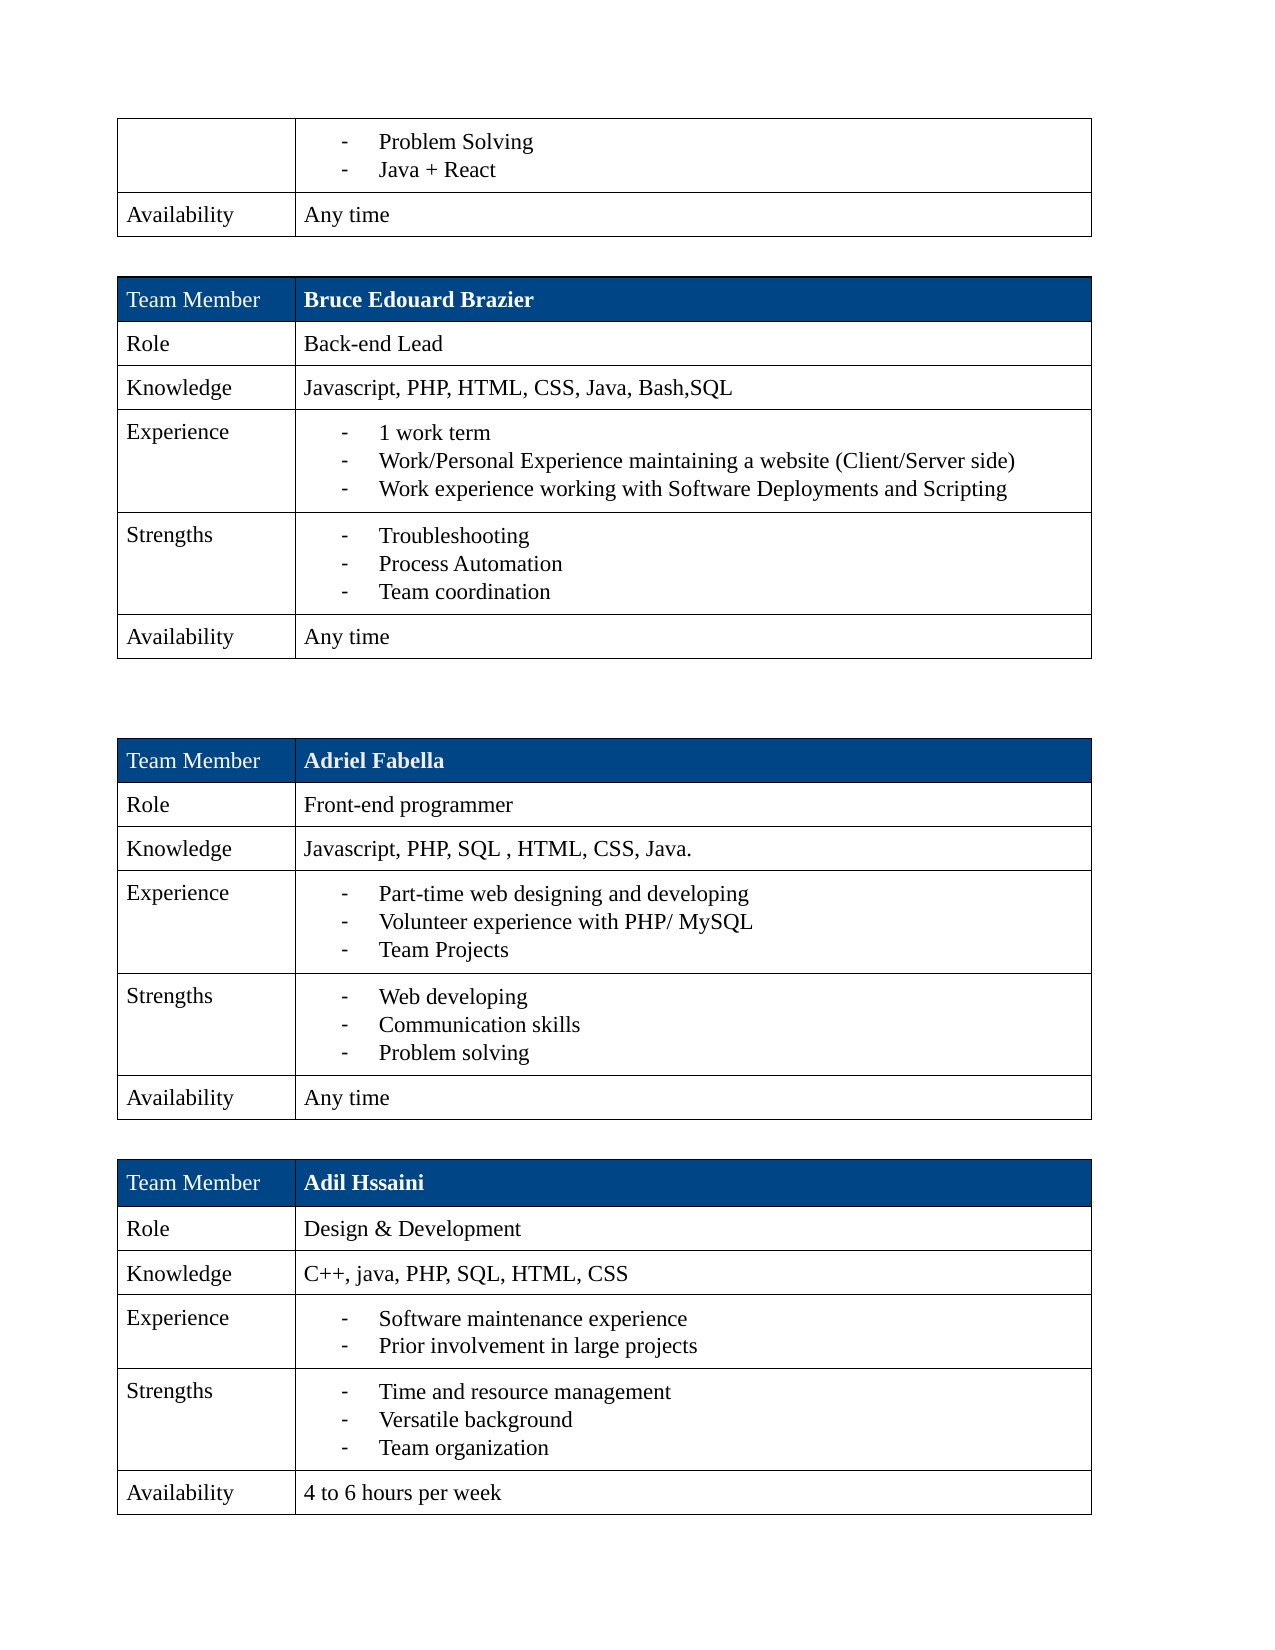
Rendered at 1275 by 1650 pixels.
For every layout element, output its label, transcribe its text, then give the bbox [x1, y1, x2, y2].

table_cell Back-end Lead [296, 322, 1091, 364]
table_cell Experience [118, 410, 295, 512]
table_cell Any time [296, 193, 1091, 236]
table_cell Any time [296, 1076, 1091, 1119]
table_cell Software maintenance experience Prior involvement in large projects [296, 1295, 1091, 1368]
table_cell Design & Development [296, 1207, 1091, 1250]
table_cell Javascript, PHP, SQL , HTML, CSS, Java. [296, 827, 1091, 870]
table_cell Time and resource management Versatile background Team organization [296, 1369, 1091, 1470]
table_cell Front-end programmer [296, 783, 1091, 826]
table_header Bruce Edouard Brazier [296, 278, 1091, 321]
table_cell Experience [118, 1295, 295, 1368]
table_cell Part-time web designing and developing Volunteer experience with PHP/ MySQL Team Projects [296, 871, 1091, 973]
table_cell Web developing Communication skills Problem solving [296, 974, 1091, 1075]
table_cell Availability [118, 1471, 295, 1514]
table_cell Javascript, PHP, HTML, CSS, Java, Bash,SQL [296, 366, 1091, 409]
table_header Adriel Fabella [296, 739, 1091, 782]
table_header Team Member [118, 278, 295, 321]
table_cell Strengths [118, 1369, 295, 1470]
table_cell Knowledge [118, 1251, 295, 1294]
table_header Adil Hssaini [296, 1160, 1091, 1206]
table_cell 4 to 6 hours per week [296, 1471, 1091, 1514]
table_cell Strengths [118, 974, 295, 1075]
table_cell Availability [118, 615, 295, 658]
table_cell Troubleshooting Process Automation Team coordination [296, 513, 1091, 613]
table_cell 1 work term Work/Personal Experience maintaining a website (Client/Server side) Work experience working with Software Deployments and Scripting [296, 410, 1091, 512]
table_cell Strengths [118, 513, 295, 613]
table_header Team Member [118, 1160, 295, 1206]
table_cell Role [118, 1207, 295, 1250]
table_cell Experience [118, 871, 295, 973]
table_cell Knowledge [118, 366, 295, 409]
table_cell Availability [118, 1076, 295, 1119]
table_cell C++, java, PHP, SQL, HTML, CSS [296, 1251, 1091, 1294]
table_cell Knowledge [118, 827, 295, 870]
table_cell Availability [118, 193, 295, 236]
table_cell Role [118, 322, 295, 364]
table_header Team Member [118, 739, 295, 782]
table_cell Problem Solving Java + React [296, 119, 1091, 192]
table_cell Any time [296, 615, 1091, 658]
table_cell [118, 119, 295, 192]
table_cell Role [118, 783, 295, 826]
